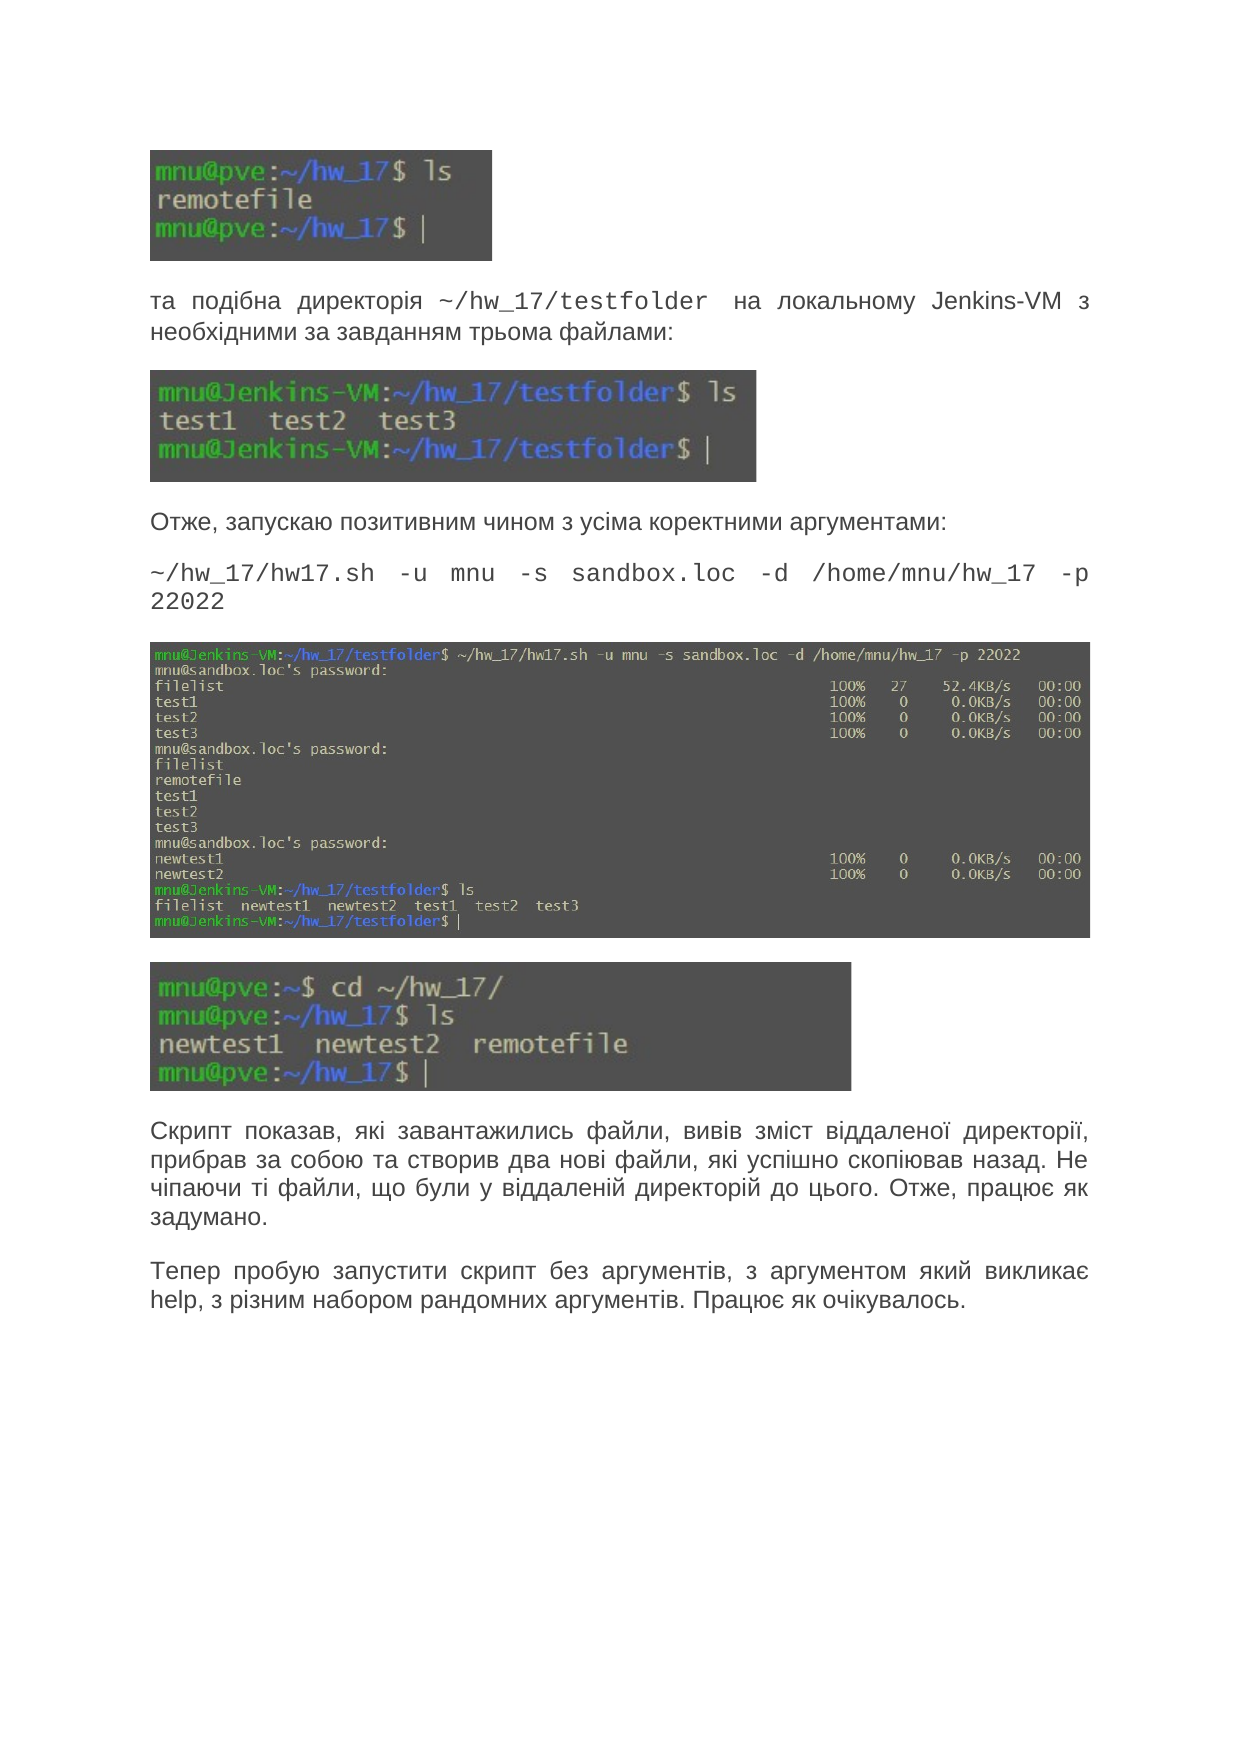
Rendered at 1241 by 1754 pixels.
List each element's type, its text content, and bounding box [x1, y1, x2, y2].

text Тепер пробую запустити скрипт без аргументів, з аргументом який викликає help, з різним набором рандомних аргументів. Працює як очікувалось. [150, 1256, 1090, 1313]
text ~/hw_17/hw17.sh -u mnu -s sandbox.loc -d /home/mnu/hw_17 -p 22022 [150, 560, 1090, 617]
picture [150, 642, 1091, 938]
text Скрипт показав, які завантажились файли, вивів зміст віддаленої директорії, прибрав за собою та створив два нові файли, які успішно скопіював назад. Не чіпаючи ті файли, що були у віддаленій директорій до цього. Отже, працює як задумано. [150, 1116, 1090, 1231]
text Отже, запускаю позитивним чином з усіма коректними аргументами: [150, 507, 1090, 535]
picture [150, 370, 757, 482]
picture [150, 150, 493, 261]
text та подібна директорія ~/hw_17/testfolder на локальному Jenkins-VM з необхідними за завданням трьома файлами: [150, 286, 1090, 346]
picture [150, 962, 852, 1091]
